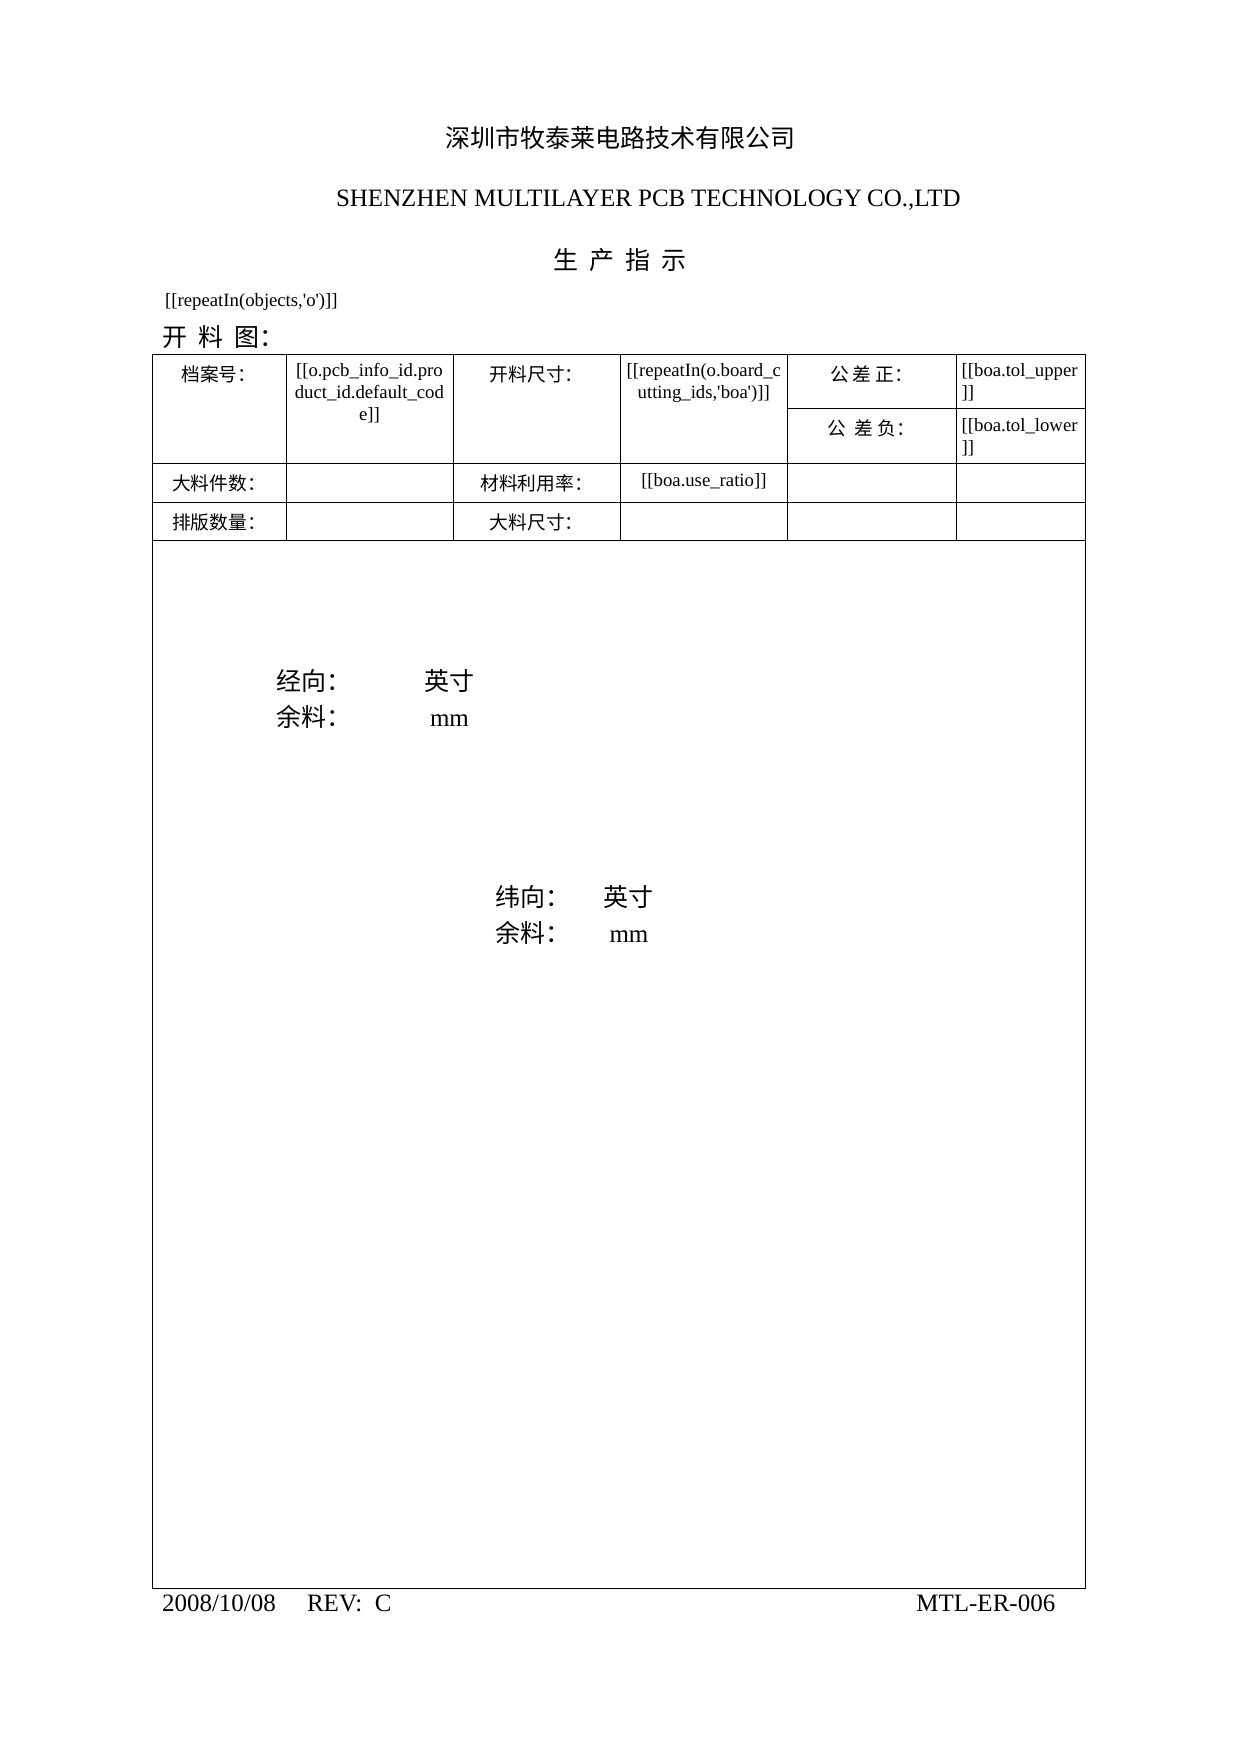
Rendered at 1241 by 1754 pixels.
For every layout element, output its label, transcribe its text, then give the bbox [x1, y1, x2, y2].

text SHENZHEN MULTILAYER PCB TECHNOLOGY CO.,LTD [118, 183, 1122, 212]
table_cell [788, 464, 956, 502]
text 生 产 指 示 [118, 241, 1122, 277]
table_cell [788, 503, 956, 540]
table_cell 公 差 负： [788, 409, 956, 463]
table_header [[o.pcb_info_id.product_id.default_code]] [287, 355, 453, 463]
table_cell 排版数量： [153, 503, 286, 540]
table_cell [621, 503, 787, 540]
table_header [[repeatIn(objects,'o')]] [154, 278, 1085, 317]
table_cell [287, 503, 453, 540]
table_header 开料尺寸： [454, 355, 620, 463]
table_cell 大料尺寸： [454, 503, 620, 540]
table_cell [957, 503, 1085, 540]
table_header [[repeatIn(o.board_cutting_ids,'boa')]] [621, 355, 787, 463]
table_header 档案号： [153, 355, 286, 463]
table_cell [287, 464, 453, 502]
table_cell [[boa.use_ratio]] [621, 464, 787, 502]
table_cell 经向： 英寸 余料： mm 纬向： 英寸 余料： mm [153, 541, 1085, 1588]
text 2008/10/08 REV: C MTL-ER-006 [118, 1588, 1122, 1617]
text 开 料 图： [118, 317, 1122, 353]
text 深圳市牧泰莱电路技术有限公司 [118, 118, 1122, 154]
table_cell [957, 464, 1085, 502]
table_cell 材料利用率： [454, 464, 620, 502]
table_header 公 差 正： [788, 355, 956, 408]
table_header [[boa.tol_upper]] [957, 355, 1085, 408]
table_cell 大料件数： [153, 464, 286, 502]
table_cell [[boa.tol_lower]] [957, 409, 1085, 463]
